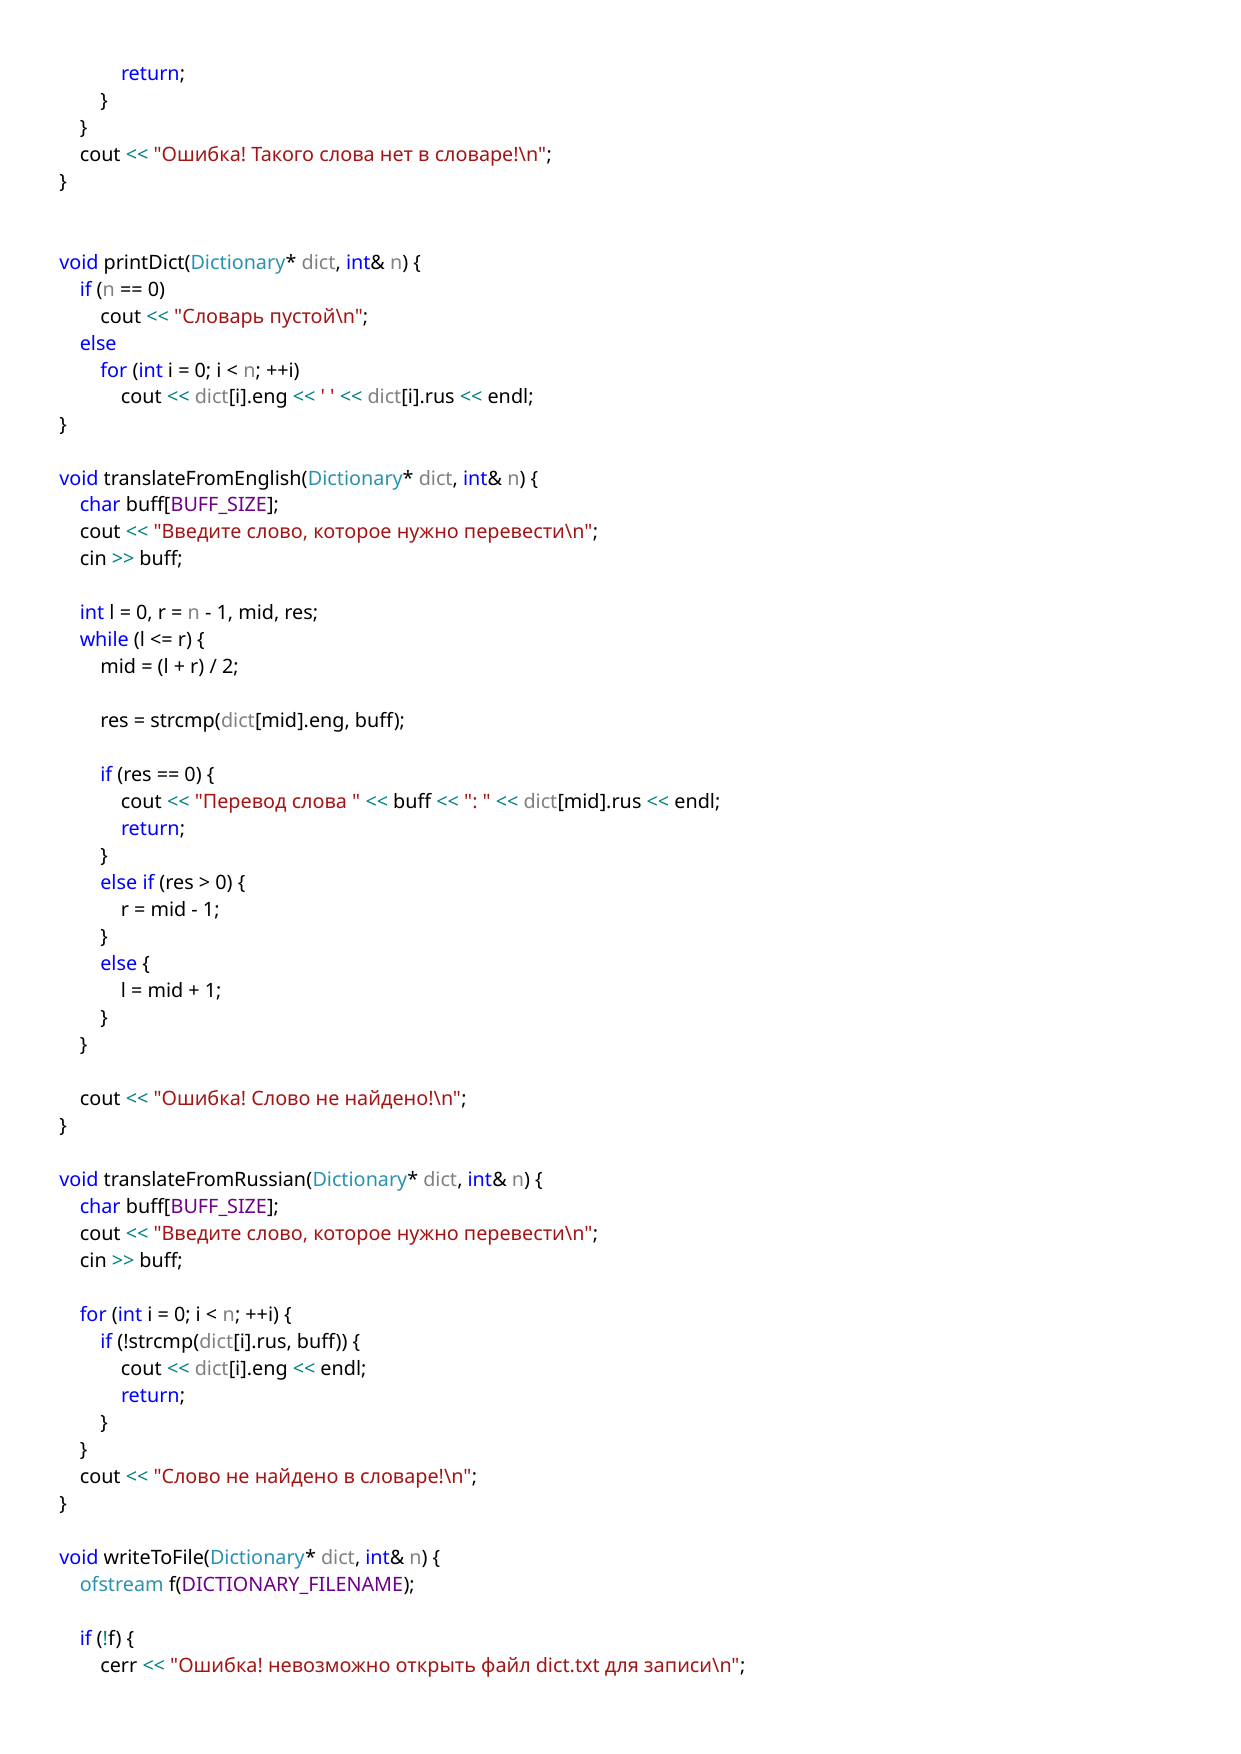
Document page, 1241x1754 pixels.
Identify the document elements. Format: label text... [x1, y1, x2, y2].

text cout << "Введите слово, которое нужно перевести\n"; [59, 1219, 1181, 1246]
text if (res == 0) { [59, 761, 1181, 787]
text char buff[BUFF_SIZE]; [59, 1192, 1181, 1219]
text void translateFromEnglish(Dictionary* dict, int& n) { [59, 464, 1181, 491]
text else { [59, 949, 1181, 976]
text } [59, 1435, 1181, 1462]
text cout << "Слово не найдено в словаре!\n"; [59, 1462, 1181, 1489]
text else [59, 329, 1181, 356]
text return; [59, 59, 1181, 86]
text return; [59, 1381, 1181, 1408]
text if (!f) { [59, 1624, 1181, 1651]
text int l = 0, r = n - 1, mid, res; [59, 599, 1181, 626]
text if (n == 0) [59, 275, 1181, 302]
text r = mid - 1; [59, 895, 1181, 922]
text if (!strcmp(dict[i].rus, buff)) { [59, 1327, 1181, 1354]
text } [59, 922, 1181, 949]
text cout << "Перевод слова " << buff << ": " << dict[mid].rus << endl; [59, 787, 1181, 814]
text } [59, 86, 1181, 113]
text cout << "Введите слово, которое нужно перевести\n"; [59, 518, 1181, 545]
text return; [59, 814, 1181, 841]
text void writeToFile(Dictionary* dict, int& n) { [59, 1543, 1181, 1570]
text else if (res > 0) { [59, 868, 1181, 895]
text } [59, 841, 1181, 868]
text ofstream f(DICTIONARY_FILENAME); [59, 1570, 1181, 1597]
text for (int i = 0; i < n; ++i) [59, 356, 1181, 383]
text } [59, 410, 1181, 437]
text cout << "Словарь пустой\n"; [59, 302, 1181, 329]
text } [59, 167, 1181, 194]
text cerr << "Ошибка! невозможно открыть файл dict.txt для записи\n"; [59, 1651, 1181, 1678]
text mid = (l + r) / 2; [59, 653, 1181, 679]
text } [59, 1408, 1181, 1435]
text cin >> buff; [59, 545, 1181, 572]
text res = strcmp(dict[mid].eng, buff); [59, 707, 1181, 733]
text cin >> buff; [59, 1246, 1181, 1273]
text } [59, 1111, 1181, 1138]
text l = mid + 1; [59, 976, 1181, 1003]
text cout << "Ошибка! Такого слова нет в словаре!\n"; [59, 140, 1181, 167]
text char buff[BUFF_SIZE]; [59, 491, 1181, 518]
text for (int i = 0; i < n; ++i) { [59, 1300, 1181, 1327]
text cout << dict[i].eng << ' ' << dict[i].rus << endl; [59, 383, 1181, 410]
text void translateFromRussian(Dictionary* dict, int& n) { [59, 1165, 1181, 1192]
text } [59, 1003, 1181, 1030]
text } [59, 1489, 1181, 1516]
text void printDict(Dictionary* dict, int& n) { [59, 248, 1181, 275]
text } [59, 113, 1181, 140]
text cout << "Ошибка! Слово не найдено!\n"; [59, 1084, 1181, 1111]
text } [59, 1030, 1181, 1057]
text while (l <= r) { [59, 626, 1181, 653]
text cout << dict[i].eng << endl; [59, 1354, 1181, 1381]
